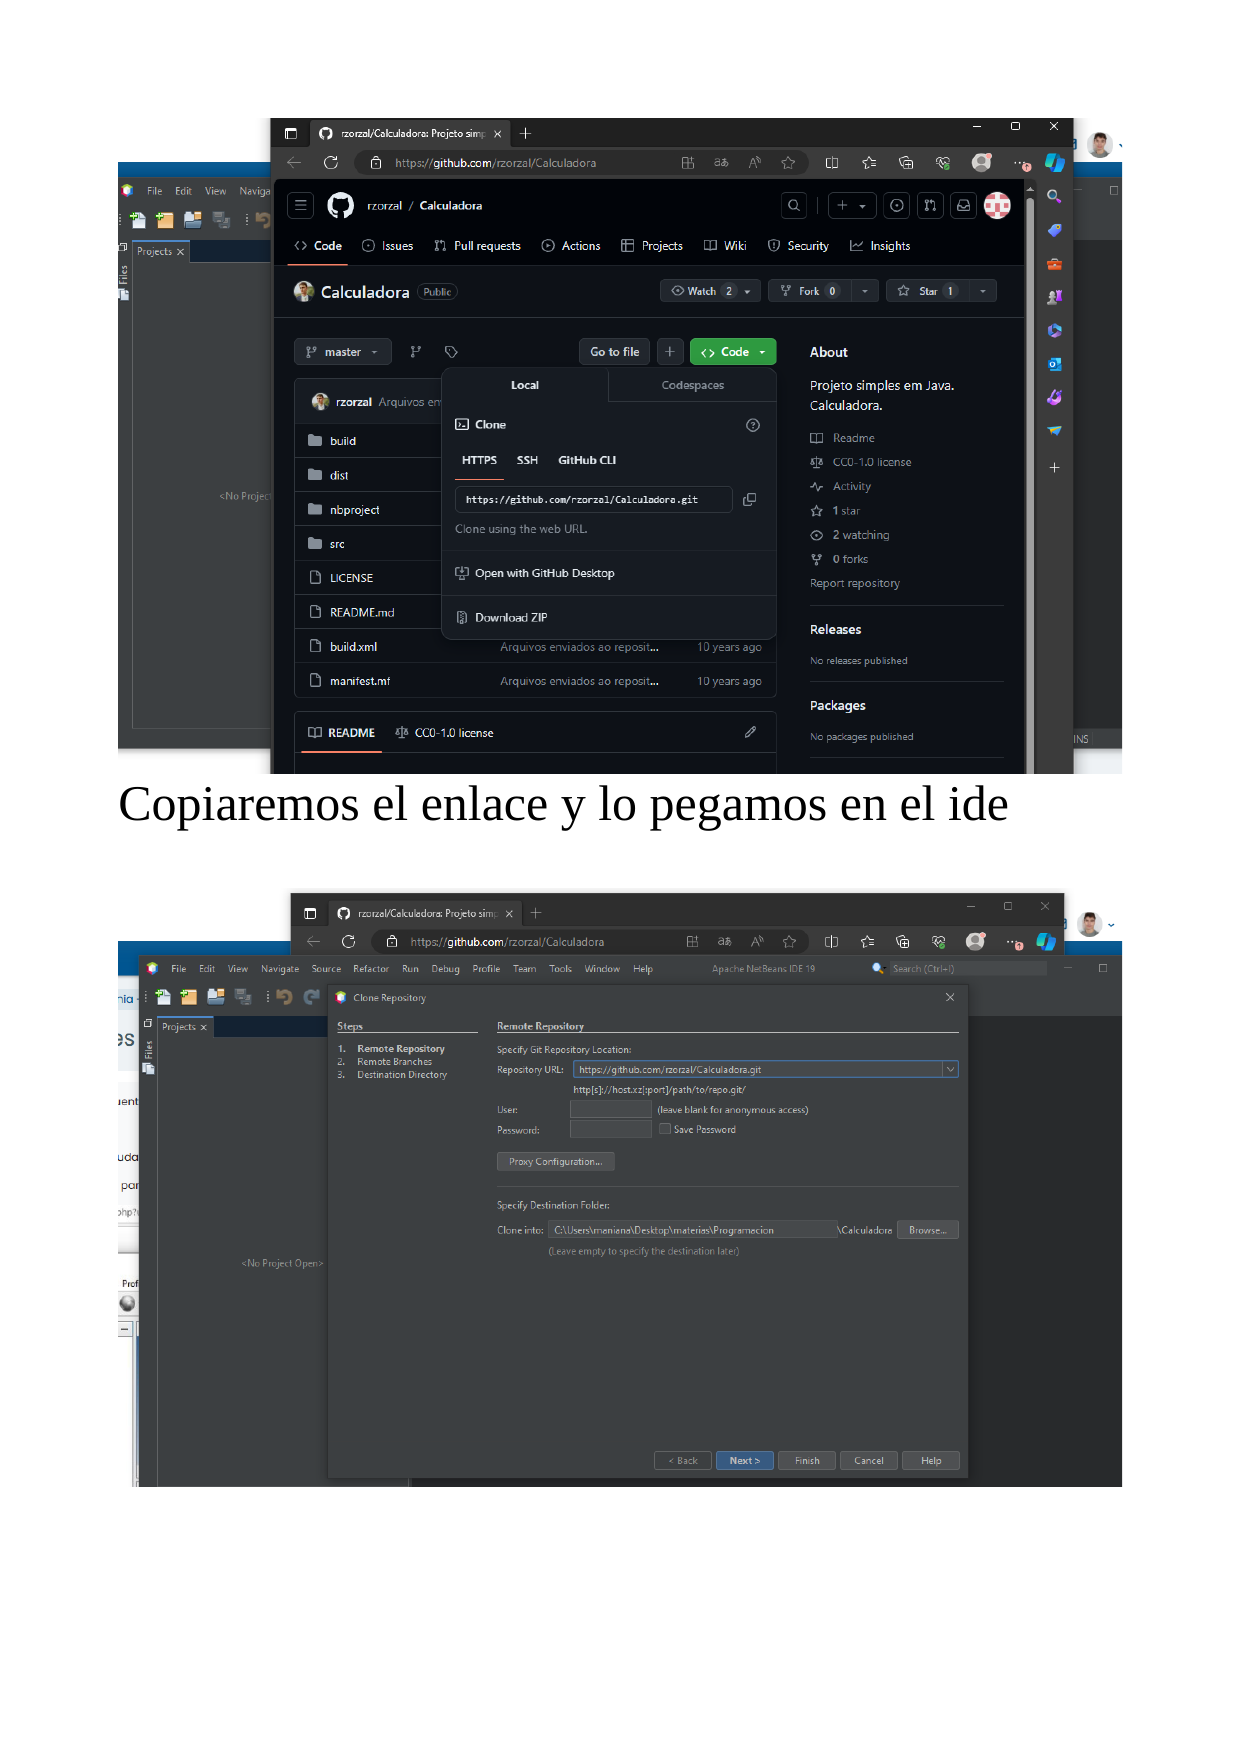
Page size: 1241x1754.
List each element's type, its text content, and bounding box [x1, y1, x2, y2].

picture [118, 118, 1123, 774]
picture [118, 888, 1123, 1487]
text Copiaremos el enlace y lo pegamos en el ide [118, 774, 1122, 831]
